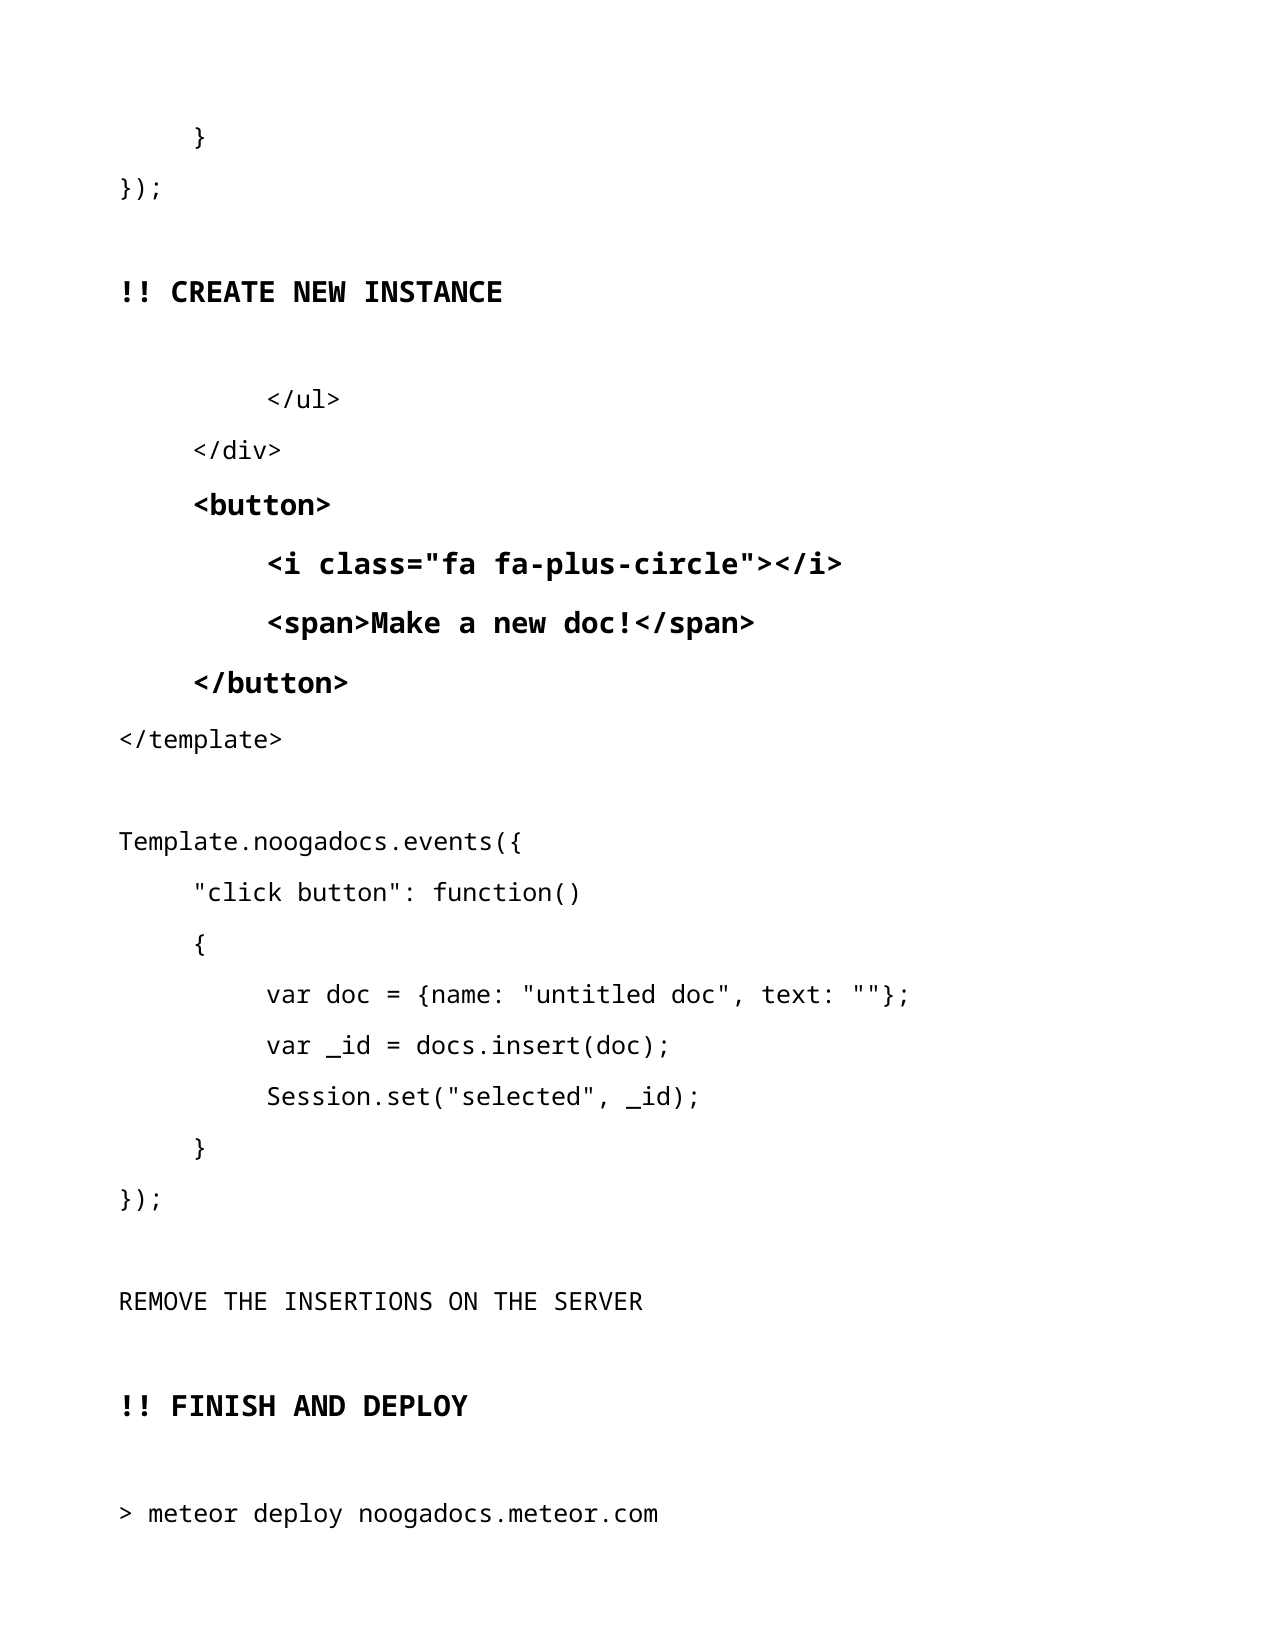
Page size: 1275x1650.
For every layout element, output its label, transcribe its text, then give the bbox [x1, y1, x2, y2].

text Template.noogadocs.events({ [118, 824, 1157, 858]
text } [118, 118, 1157, 152]
text REMOVE THE INSERTIONS ON THE SERVER [118, 1283, 1157, 1317]
text }); [118, 169, 1157, 203]
text </div> [118, 433, 1157, 467]
text </ul> [118, 382, 1157, 416]
text var _id = docs.insert(doc); [118, 1028, 1157, 1062]
text { [118, 926, 1157, 960]
text </template> [118, 722, 1157, 756]
text </button> [118, 662, 1157, 702]
text var doc = {name: "untitled doc", text: ""}; [118, 977, 1157, 1011]
text <span>Make a new doc!</span> [118, 603, 1157, 642]
text "click button": function() [118, 875, 1157, 909]
text Session.set("selected", _id); [118, 1079, 1157, 1113]
text <button> [118, 484, 1157, 523]
text !! FINISH AND DEPLOY [118, 1385, 1157, 1425]
text > meteor deploy noogadocs.meteor.com [118, 1496, 1157, 1530]
text !! CREATE NEW INSTANCE [118, 271, 1157, 311]
text <i class="fa fa-plus-circle"></i> [118, 543, 1157, 583]
text } [118, 1130, 1157, 1164]
text }); [118, 1181, 1157, 1215]
